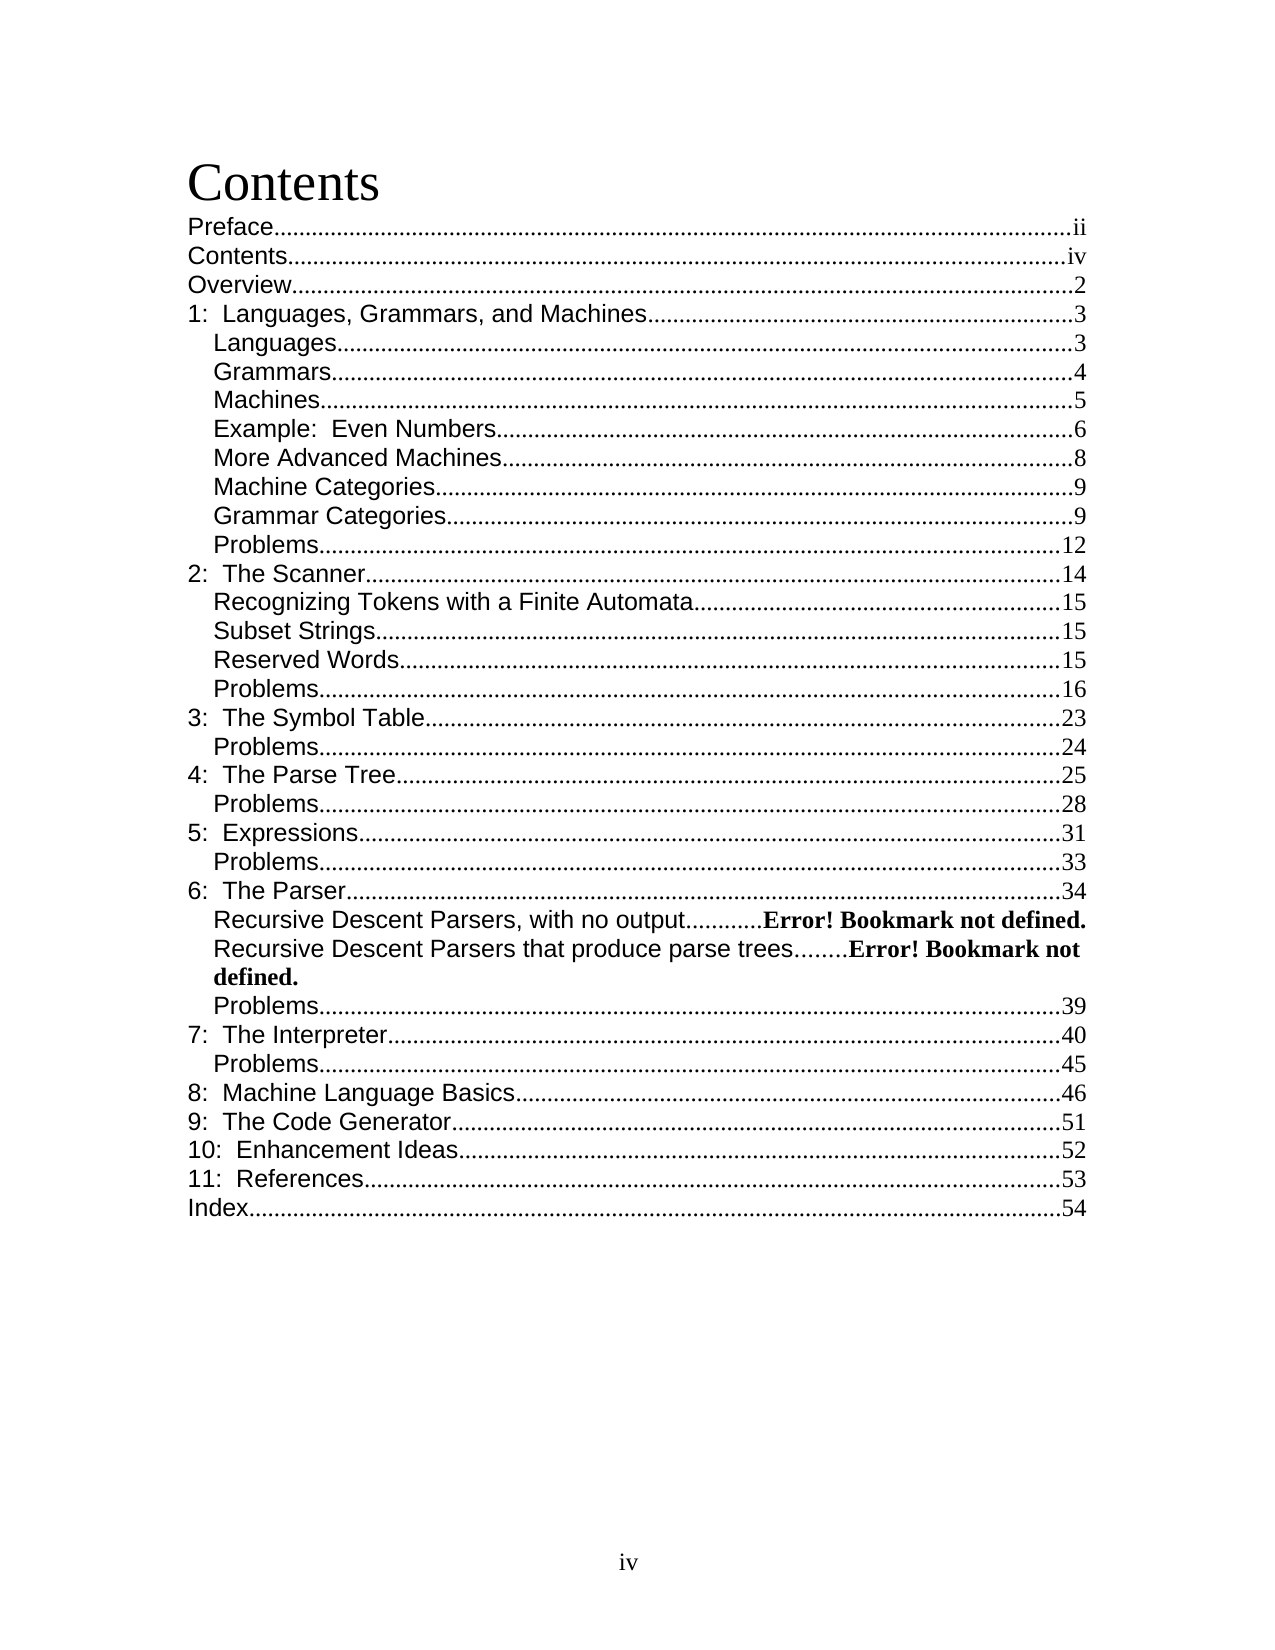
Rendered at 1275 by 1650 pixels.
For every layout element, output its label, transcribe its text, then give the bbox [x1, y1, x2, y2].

text 5: Expressions 31 [187, 818, 1087, 847]
text Example: Even Numbers 6 [213, 414, 1087, 443]
text Grammar Categories 9 [213, 501, 1087, 530]
text Index 54 [187, 1193, 1087, 1222]
text Problems 12 [213, 530, 1087, 558]
text Preface ii [187, 212, 1087, 241]
text 9: The Code Generator 51 [187, 1107, 1087, 1136]
text Problems 28 [213, 789, 1087, 818]
text Problems 45 [213, 1049, 1087, 1078]
text 2: The Scanner 14 [187, 558, 1087, 587]
text Recursive Descent Parsers that produce parse trees Error! Bookmark not defined. [213, 934, 1087, 991]
text 4: The Parse Tree 25 [187, 761, 1087, 789]
text Overview 2 [187, 270, 1087, 299]
text Grammars 4 [213, 357, 1087, 385]
text 6: The Parser 34 [187, 876, 1087, 905]
text 7: The Interpreter 40 [187, 1020, 1087, 1049]
text Contents iv [187, 241, 1087, 270]
subtitle Contents [187, 150, 1087, 212]
text Reserved Words 15 [213, 645, 1087, 674]
text Subset Strings 15 [213, 616, 1087, 645]
text Languages 3 [213, 328, 1087, 357]
text Machine Categories 9 [213, 472, 1087, 501]
text 1: Languages, Grammars, and Machines 3 [187, 299, 1087, 328]
text 11: References 53 [187, 1164, 1087, 1193]
text Problems 39 [213, 991, 1087, 1020]
text Recognizing Tokens with a Finite Automata 15 [213, 587, 1087, 616]
text More Advanced Machines 8 [213, 443, 1087, 472]
text Problems 16 [213, 674, 1087, 703]
text 10: Enhancement Ideas 52 [187, 1136, 1087, 1164]
text Problems 33 [213, 847, 1087, 876]
text 8: Machine Language Basics 46 [187, 1078, 1087, 1107]
text Machines 5 [213, 385, 1087, 414]
text 3: The Symbol Table 23 [187, 703, 1087, 732]
text Problems 24 [213, 732, 1087, 761]
text Recursive Descent Parsers, with no output Error! Bookmark not defined. [213, 905, 1087, 934]
